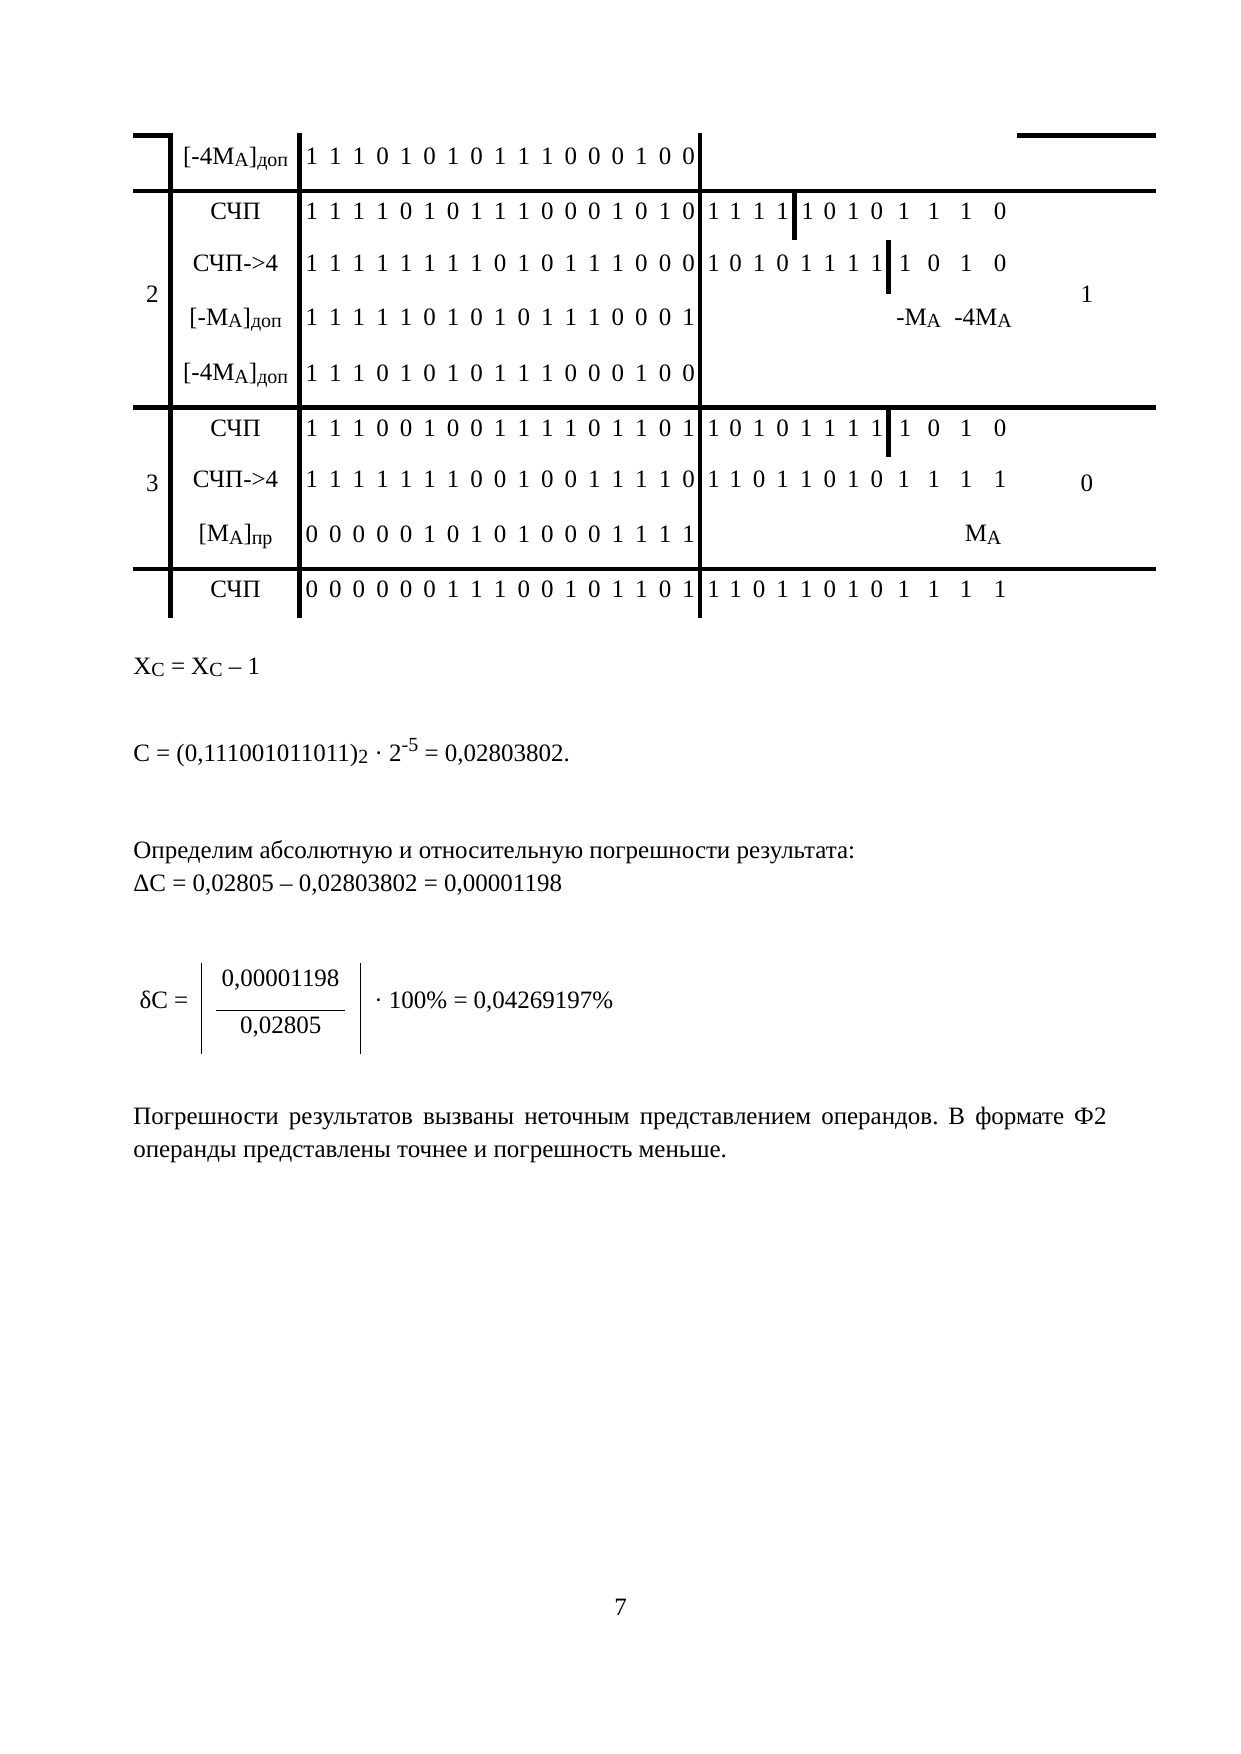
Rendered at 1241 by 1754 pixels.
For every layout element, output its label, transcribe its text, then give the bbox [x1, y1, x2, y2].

table_cell 0 [535, 193, 559, 240]
table_cell 1 [888, 457, 919, 511]
table_cell [919, 133, 948, 189]
table_cell [133, 571, 168, 618]
table_cell 1 [441, 571, 464, 618]
table_cell 0 [559, 511, 582, 566]
table_header δС = [133, 963, 201, 1054]
table_cell 1 [347, 294, 370, 350]
table_cell 0 [653, 240, 676, 294]
table_cell 1 [488, 571, 512, 618]
table_cell 1 [418, 410, 441, 457]
table_cell 0 [582, 410, 606, 457]
table_cell 0 [559, 193, 582, 240]
table_cell 1 [629, 133, 653, 189]
table_cell 1 [582, 457, 606, 511]
table_cell 0 [370, 350, 394, 405]
table_cell 1 [418, 193, 441, 240]
table_cell 0 [394, 511, 417, 566]
table_cell 1 [891, 240, 919, 294]
table_cell 1 [488, 350, 512, 405]
table_cell 1 [794, 571, 818, 618]
table_cell [818, 511, 841, 566]
table_cell 0 [512, 294, 535, 350]
table_cell 1 [488, 410, 512, 457]
table_cell [865, 133, 888, 189]
table_cell 1 [653, 511, 676, 566]
table_cell [MA]пр [173, 511, 297, 566]
table_cell 1 [323, 294, 347, 350]
table_cell 0 [818, 193, 841, 240]
table_cell [724, 133, 747, 189]
table_cell 1 [347, 410, 370, 457]
table_cell 1 [629, 350, 653, 405]
table_cell [747, 350, 771, 405]
table_cell 1 [512, 350, 535, 405]
table_cell 1 [702, 240, 723, 294]
table_cell 0 [771, 240, 794, 294]
table_cell 1 [302, 133, 323, 189]
table_cell 1 [841, 193, 865, 240]
table_cell 1 [865, 410, 886, 457]
table_cell 0 [488, 457, 512, 511]
table_cell 1 [512, 410, 535, 457]
table_cell 1 [323, 133, 347, 189]
text Погрешности результатов вызваны неточным представлением операндов. В формате Ф2 операнды представлены точнее и погрешность меньше. [133, 1101, 1107, 1163]
table_cell [865, 294, 888, 350]
table_cell 0 [653, 133, 676, 189]
table_cell 0 [983, 193, 1017, 240]
table_cell 1 [582, 294, 606, 350]
table_cell 1 [888, 193, 919, 240]
table_cell 1 [512, 457, 535, 511]
table_cell 1 [771, 193, 792, 240]
table_cell 0 [535, 457, 559, 511]
table_cell 0 [370, 410, 394, 457]
table_cell 1 [347, 193, 370, 240]
table_cell 1 [676, 410, 698, 457]
table_cell [818, 350, 841, 405]
table_cell 1 [949, 571, 983, 618]
table_cell 1 [818, 240, 841, 294]
table_cell 1 [559, 294, 582, 350]
table_cell 0 [394, 410, 417, 457]
table_cell 1 [629, 511, 653, 566]
table_cell 1 [606, 511, 629, 566]
table_cell 1 [724, 571, 747, 618]
table_cell 0 [629, 240, 653, 294]
table_cell 0 [865, 571, 888, 618]
table_cell 0 [676, 240, 698, 294]
table_cell 1 [512, 511, 535, 566]
table_cell [841, 294, 865, 350]
table_cell СЧП->4 [173, 240, 297, 294]
table_cell [747, 294, 771, 350]
table_cell 1 [919, 571, 948, 618]
table_cell 1 [949, 240, 983, 294]
table_cell 1 [841, 410, 865, 457]
table_cell 0 [465, 294, 488, 350]
table_cell 0 [441, 410, 464, 457]
table_cell 1 [606, 193, 629, 240]
table_cell 1 [465, 240, 488, 294]
table_cell 1 [394, 133, 417, 189]
table_cell 1 [535, 350, 559, 405]
table_cell 1 [983, 457, 1017, 511]
table_cell 1 [919, 193, 948, 240]
table_cell 1 [841, 571, 865, 618]
table_cell 1 [702, 410, 723, 457]
table_cell СЧП [173, 410, 297, 457]
table_cell 0 [559, 133, 582, 189]
table_cell [771, 133, 794, 189]
table_cell 1 [370, 193, 394, 240]
table_cell 0 [347, 571, 370, 618]
table_cell [794, 133, 818, 189]
table_cell MA [949, 511, 1017, 566]
table_cell 1 [347, 457, 370, 511]
table_cell 1 [724, 457, 747, 511]
table_cell 1 [559, 410, 582, 457]
table_cell 1 [302, 457, 323, 511]
table_cell 0 [465, 410, 488, 457]
table_cell 0 [653, 294, 676, 350]
table_cell [702, 511, 723, 566]
table_cell 1 [865, 240, 886, 294]
table_cell [888, 350, 919, 405]
table_cell 1 [323, 193, 347, 240]
table_cell 0 [370, 511, 394, 566]
table_cell 1 [771, 571, 794, 618]
table_cell 1 [418, 457, 441, 511]
table_cell 1 [302, 294, 323, 350]
table_cell [919, 350, 948, 405]
table_header [202, 963, 216, 1054]
table_cell 1 [794, 457, 818, 511]
table_cell 1 [702, 457, 723, 511]
text Определим абсолютную и относительную погрешности результата: ΔС = 0,02805 – 0,02803802 = 0,00001198 [133, 835, 1107, 897]
table_cell 1 [441, 240, 464, 294]
table_cell 1 [323, 457, 347, 511]
table_cell 0,02805 [216, 1011, 345, 1054]
table_cell 1 [535, 133, 559, 189]
table_cell [-4MA]доп [173, 350, 297, 405]
table_cell 1 [676, 571, 698, 618]
table_cell [747, 133, 771, 189]
table_cell [747, 511, 771, 566]
table_cell [724, 294, 747, 350]
table_cell 1 [653, 457, 676, 511]
table_cell 1 [535, 410, 559, 457]
table_cell 1 [949, 457, 983, 511]
table_cell 0 [465, 457, 488, 511]
table_cell 1 [323, 350, 347, 405]
table_cell 1 [441, 457, 464, 511]
table_cell 1 [465, 511, 488, 566]
table_cell СЧП->4 [173, 457, 297, 511]
table_cell 0 [582, 193, 606, 240]
table_cell 1 [441, 294, 464, 350]
table_cell 1 [488, 193, 512, 240]
table_cell 1 [488, 133, 512, 189]
table_cell 0 [559, 457, 582, 511]
table_cell [702, 133, 723, 189]
table_cell СЧП [173, 571, 297, 618]
table_cell [794, 511, 818, 566]
table_cell 1 [747, 240, 771, 294]
table_cell 1 [794, 240, 818, 294]
table_cell 1 [323, 410, 347, 457]
table_cell [865, 511, 888, 566]
table_cell 1 [559, 240, 582, 294]
table_cell 1 [347, 240, 370, 294]
table_cell 1 [418, 511, 441, 566]
table_cell 1 [702, 193, 723, 240]
table_cell 0 [606, 294, 629, 350]
table_cell 1 [629, 457, 653, 511]
table_cell 0 [724, 240, 747, 294]
table_cell 0 [394, 193, 417, 240]
table_cell 1 [441, 133, 464, 189]
table_cell 1 [606, 240, 629, 294]
table_cell [702, 294, 723, 350]
table_cell [983, 350, 1017, 405]
table_cell 0 [535, 571, 559, 618]
table_cell 1 [302, 350, 323, 405]
table_cell 1 [347, 350, 370, 405]
table_cell 0 [302, 511, 323, 566]
table_cell 0 [418, 571, 441, 618]
table_cell 1 [370, 294, 394, 350]
table_cell 0 [441, 193, 464, 240]
table_cell 0 [653, 571, 676, 618]
table_cell 1 [535, 294, 559, 350]
table_cell [724, 350, 747, 405]
table_cell [818, 133, 841, 189]
table_cell 1 [512, 193, 535, 240]
table_cell 1 [949, 193, 983, 240]
table_cell 1 [559, 571, 582, 618]
table_cell 0 [559, 350, 582, 405]
table_cell [771, 511, 794, 566]
table_cell 1 [512, 240, 535, 294]
table_cell 1 [983, 571, 1017, 618]
table_cell 1 [302, 193, 323, 240]
table_cell 1 [629, 410, 653, 457]
table_cell 1 [629, 571, 653, 618]
table_cell 1 [841, 457, 865, 511]
table_cell 1 [676, 294, 698, 350]
text XC = XC – 1 [133, 618, 1107, 714]
table_cell 0 [582, 133, 606, 189]
table_cell 1 [891, 410, 919, 457]
table_cell 1 [606, 410, 629, 457]
table_header [345, 963, 360, 1054]
table_cell 1 [302, 410, 323, 457]
table_cell 0 [606, 133, 629, 189]
table_cell 0 [465, 350, 488, 405]
table_header 0,00001198 [216, 963, 345, 1010]
table_cell 1 [394, 294, 417, 350]
table_cell 0 [818, 457, 841, 511]
table_cell 0 [771, 410, 794, 457]
table_cell 0 [983, 410, 1017, 457]
table_cell 0 [747, 571, 771, 618]
table_cell [-MA]доп [173, 294, 297, 350]
table_header · 100% = 0,04269197% [361, 963, 621, 1054]
table_cell 1 [606, 457, 629, 511]
table_cell 1 [441, 350, 464, 405]
table_cell 0 [512, 571, 535, 618]
table_cell 1 [582, 240, 606, 294]
table_cell 1 [323, 240, 347, 294]
table_cell [841, 511, 865, 566]
table_cell 1 [394, 457, 417, 511]
table_cell 1 [702, 571, 723, 618]
table_cell 0 [582, 571, 606, 618]
table_cell 1 [302, 240, 323, 294]
table_cell 0 [865, 457, 888, 511]
table_cell [794, 294, 818, 350]
table_cell 1 [465, 571, 488, 618]
table_cell 0 [653, 350, 676, 405]
table_cell [1017, 571, 1156, 618]
table_cell 1 [370, 457, 394, 511]
table_cell [888, 133, 919, 189]
table_cell [818, 294, 841, 350]
table_cell 0 [535, 240, 559, 294]
table_cell 2 [133, 193, 168, 405]
table_cell 1 [818, 410, 841, 457]
table_cell 0 [676, 193, 698, 240]
table_cell 0 [983, 240, 1017, 294]
table_cell [-4MA]доп [173, 133, 297, 189]
table_cell 0 [676, 457, 698, 511]
text С = (0,111001011011)2 · 2-5 = 0,02803802. [133, 733, 1107, 768]
table_cell 1 [606, 571, 629, 618]
table_cell 0 [606, 350, 629, 405]
table_cell 0 [323, 511, 347, 566]
table_cell 0 [418, 350, 441, 405]
table_cell [702, 350, 723, 405]
table_cell 1 [488, 294, 512, 350]
table_cell [983, 133, 1017, 189]
table_cell [794, 350, 818, 405]
table_cell 0 [347, 511, 370, 566]
table_cell 1 [394, 350, 417, 405]
table_cell -MA [888, 294, 948, 350]
table_cell 0 [629, 294, 653, 350]
table_cell [949, 133, 983, 189]
table_cell 1 [949, 410, 983, 457]
table_cell 0 [465, 133, 488, 189]
table_cell 0 [441, 511, 464, 566]
table_cell 1 [1017, 193, 1156, 405]
table_cell 1 [841, 240, 865, 294]
table_cell СЧП [173, 193, 297, 240]
table_cell 0 [418, 133, 441, 189]
table_cell 0 [535, 511, 559, 566]
table_cell 0 [370, 133, 394, 189]
table_cell 0 [323, 571, 347, 618]
table_cell 1 [465, 193, 488, 240]
table_cell 1 [747, 410, 771, 457]
table_cell [841, 133, 865, 189]
table_cell 0 [488, 240, 512, 294]
table_cell 0 [582, 350, 606, 405]
table_cell [888, 511, 919, 566]
table_cell 1 [394, 240, 417, 294]
table_cell 1 [724, 193, 747, 240]
table_cell 1 [653, 193, 676, 240]
table_cell [949, 350, 983, 405]
table_cell [919, 511, 948, 566]
table_cell 1 [797, 193, 818, 240]
table_cell [865, 350, 888, 405]
table_cell 1 [794, 410, 818, 457]
table_cell 1 [370, 240, 394, 294]
table_cell 1 [747, 193, 771, 240]
table_cell 0 [865, 193, 888, 240]
table_cell 0 [418, 294, 441, 350]
table_cell [724, 511, 747, 566]
table_cell 0 [1017, 410, 1156, 566]
table_cell 0 [653, 410, 676, 457]
table_cell 0 [919, 410, 948, 457]
table_cell 1 [512, 133, 535, 189]
table_cell 0 [582, 511, 606, 566]
table_cell 1 [347, 133, 370, 189]
table_cell [771, 350, 794, 405]
table_cell 0 [302, 571, 323, 618]
table_cell [771, 294, 794, 350]
table_cell 0 [676, 133, 698, 189]
table_cell 0 [394, 571, 417, 618]
table_cell 1 [888, 571, 919, 618]
table_cell 1 [919, 457, 948, 511]
table_cell 0 [747, 457, 771, 511]
table_cell 1 [771, 457, 794, 511]
table_cell 1 [418, 240, 441, 294]
table_cell 0 [919, 240, 948, 294]
table_cell -4MA [949, 294, 1017, 350]
table_cell 0 [724, 410, 747, 457]
table_cell 0 [676, 350, 698, 405]
table_cell 0 [818, 571, 841, 618]
table_cell 3 [133, 410, 168, 566]
table_cell 0 [488, 511, 512, 566]
table_cell 1 [676, 511, 698, 566]
table_cell 0 [629, 193, 653, 240]
table_cell 0 [370, 571, 394, 618]
table_cell [841, 350, 865, 405]
